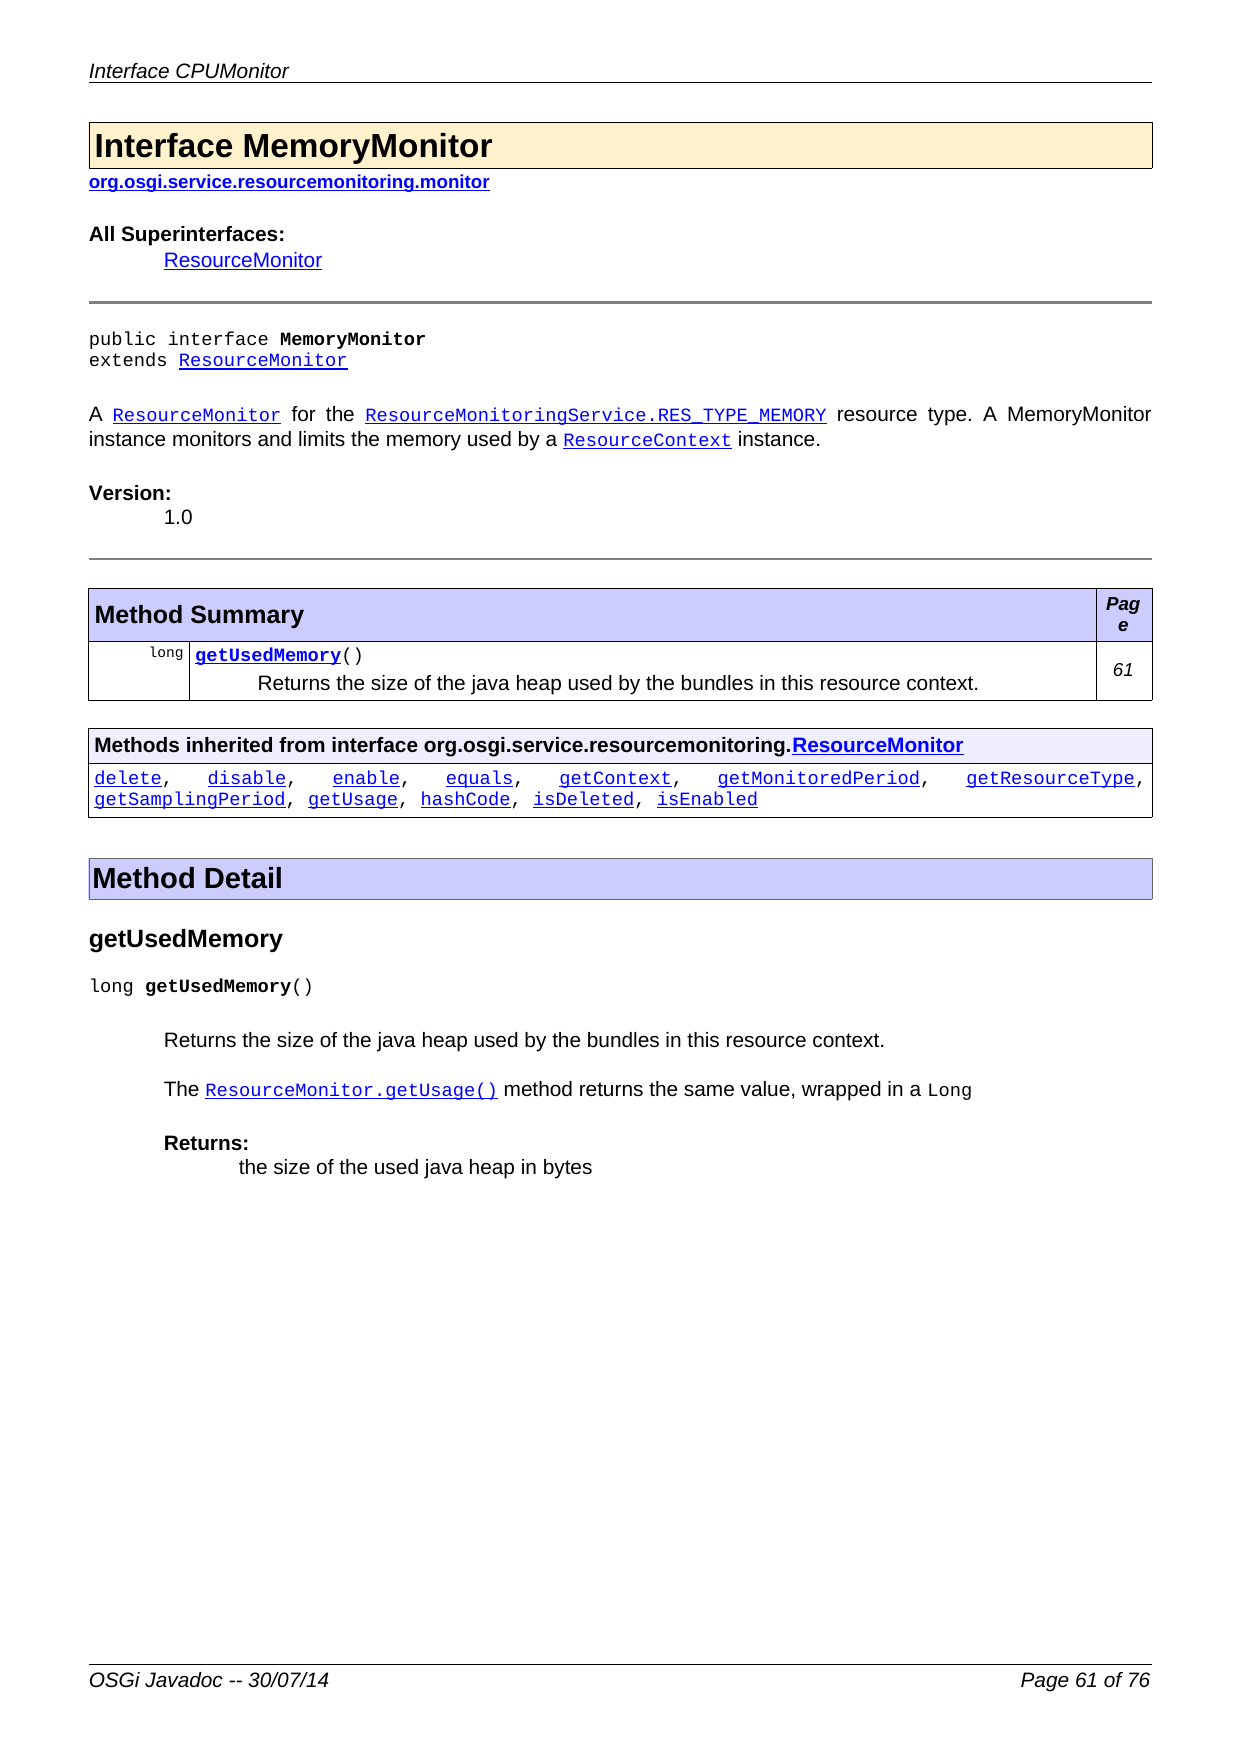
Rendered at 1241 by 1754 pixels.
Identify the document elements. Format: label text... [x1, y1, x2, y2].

subtitle Interface MemoryMonitor [90, 123, 1152, 168]
text Returns the size of the java heap used by the bundles in this resource context. [163, 1027, 1152, 1051]
text public interface MemoryMonitor [88, 330, 1152, 351]
text 1.0 [163, 505, 1152, 529]
table_cell 61 [1097, 642, 1152, 699]
table_header Methods inherited from interface org.osgi.service.resourcemonitoring.ResourceMonitor [89, 729, 1152, 763]
subtitle Method Detail [90, 859, 1152, 899]
subtitle All Superinterfaces: [88, 222, 1152, 246]
subtitle getUsedMemory [88, 924, 1152, 953]
text extends ResourceMonitor [88, 351, 1152, 372]
text ResourceMonitor [163, 248, 1152, 272]
text Returns: [163, 1131, 1152, 1155]
table_header Page [1097, 589, 1152, 641]
text A ResourceMonitor for the ResourceMonitoringService.RES_TYPE_MEMORY resource type. A MemoryMonitor instance monitors and limits the memory used by a ResourceContext instance. [88, 401, 1152, 452]
text The ResourceMonitor.getUsage() method returns the same value, wrapped in a Long [163, 1076, 1152, 1102]
text org.osgi.service.resourcemonitoring.monitor [88, 171, 1152, 193]
table_cell delete, disable, enable, equals, getContext, getMonitoredPeriod, getResourceType, getSamplingPeriod, getUsage, hashCode, isDeleted, isEnabled [89, 764, 1152, 817]
table_header Method Summary [89, 589, 1096, 641]
text long getUsedMemory() [88, 977, 1152, 998]
text the size of the used java heap in bytes [238, 1155, 1152, 1179]
text Version: [88, 481, 1152, 505]
table_cell long [89, 642, 189, 699]
table_cell getUsedMemory() Returns the size of the java heap used by the bundles in this resource context. [190, 642, 1096, 699]
